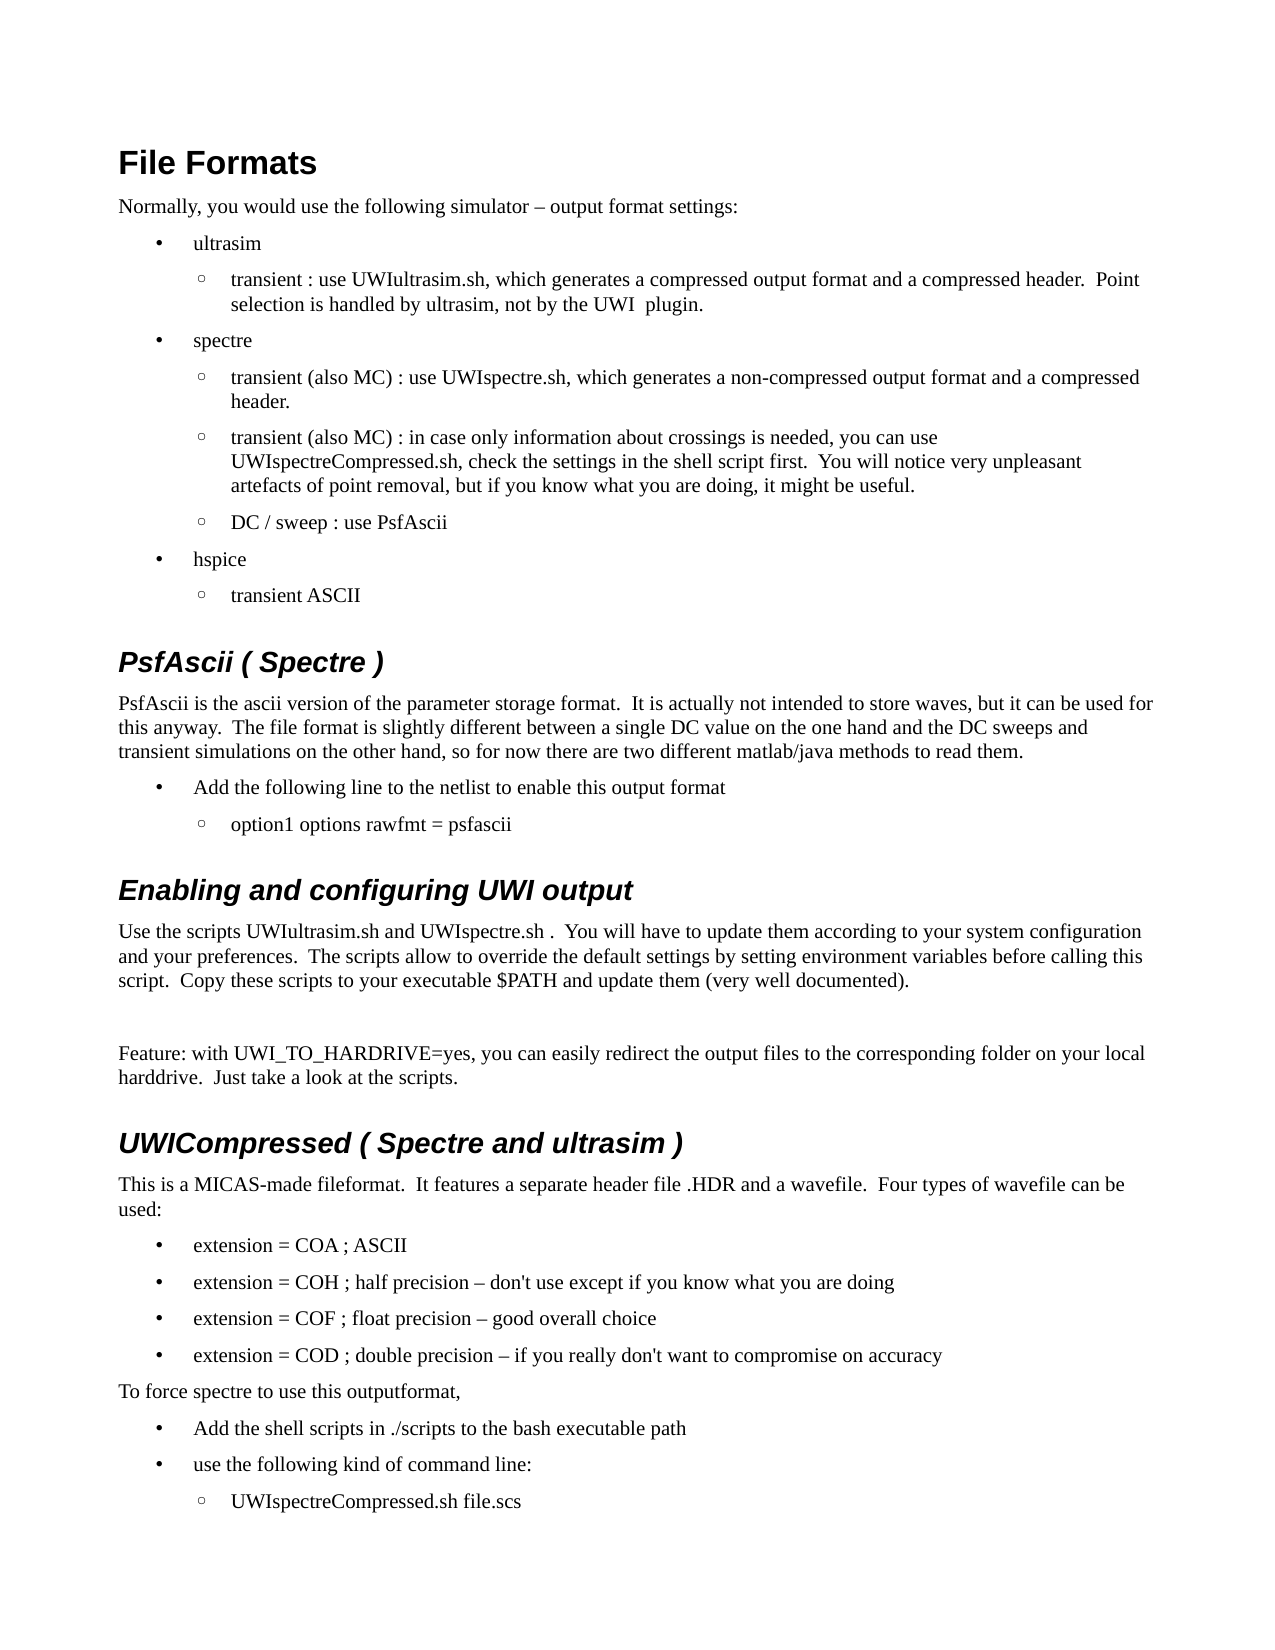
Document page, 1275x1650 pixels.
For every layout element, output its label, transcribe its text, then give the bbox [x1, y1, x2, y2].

list extension = COH ; half precision – don't use except if you know what you are doing [156, 1269, 1157, 1294]
list DC / sweep : use PsfAscii [193, 510, 1157, 534]
list spectre [156, 328, 1157, 352]
text To force spectre to use this outputformat, [118, 1379, 1157, 1403]
text PsfAscii is the ascii version of the parameter storage format. It is actually not intended to store waves, but it can be used for this anyway. The file format is slightly different between a single DC value on the one hand and the DC sweeps and transient simulations on the other hand, so for now there are two different matlab/java methods to read them. [118, 691, 1157, 763]
subtitle Enabling and configuring UWI output [118, 873, 1157, 907]
list Add the following line to the netlist to enable this output format [156, 775, 1157, 799]
text Use the scripts UWIultrasim.sh and UWIspectre.sh . You will have to update them according to your system configuration and your preferences. The scripts allow to override the default settings by setting environment variables before calling this script. Copy these scripts to your executable $PATH and update them (very well documented). [118, 919, 1157, 992]
text Normally, you would use the following simulator – output format settings: [118, 194, 1157, 218]
list extension = COF ; float precision – good overall choice [156, 1306, 1157, 1330]
list extension = COA ; ASCII [156, 1233, 1157, 1257]
text Feature: with UWI_TO_HARDRIVE=yes, you can easily redirect the output files to the corresponding folder on your local harddrive. Just take a look at the scripts. [118, 1041, 1157, 1089]
list option1 options rawfmt = psfascii [193, 812, 1157, 836]
list UWIspectreCompressed.sh file.scs [193, 1489, 1157, 1513]
list use the following kind of command line: [156, 1452, 1157, 1476]
list Add the shell scripts in ./scripts to the bash executable path [156, 1416, 1157, 1440]
subtitle PsfAscii ( Spectre ) [118, 644, 1157, 678]
list transient (also MC) : in case only information about crossings is needed, you can use UWIspectreCompressed.sh, check the settings in the shell script first. You will notice very unpleasant artefacts of point removal, but if you know what you are doing, it might be useful. [193, 425, 1157, 497]
subtitle UWICompressed ( Spectre and ultrasim ) [118, 1126, 1157, 1160]
subtitle File Formats [118, 143, 1157, 182]
list transient ASCII [193, 583, 1157, 607]
list transient (also MC) : use UWIspectre.sh, which generates a non-compressed output format and a compressed header. [193, 364, 1157, 413]
list ultrasim [156, 231, 1157, 255]
text This is a MICAS-made fileformat. It features a separate header file .HDR and a wavefile. Four types of wavefile can be used: [118, 1172, 1157, 1221]
list hspice [156, 546, 1157, 571]
list transient : use UWIultrasim.sh, which generates a compressed output format and a compressed header. Point selection is handled by ultrasim, not by the UWI plugin. [193, 267, 1157, 316]
list extension = COD ; double precision – if you really don't want to compromise on accuracy [156, 1343, 1157, 1367]
